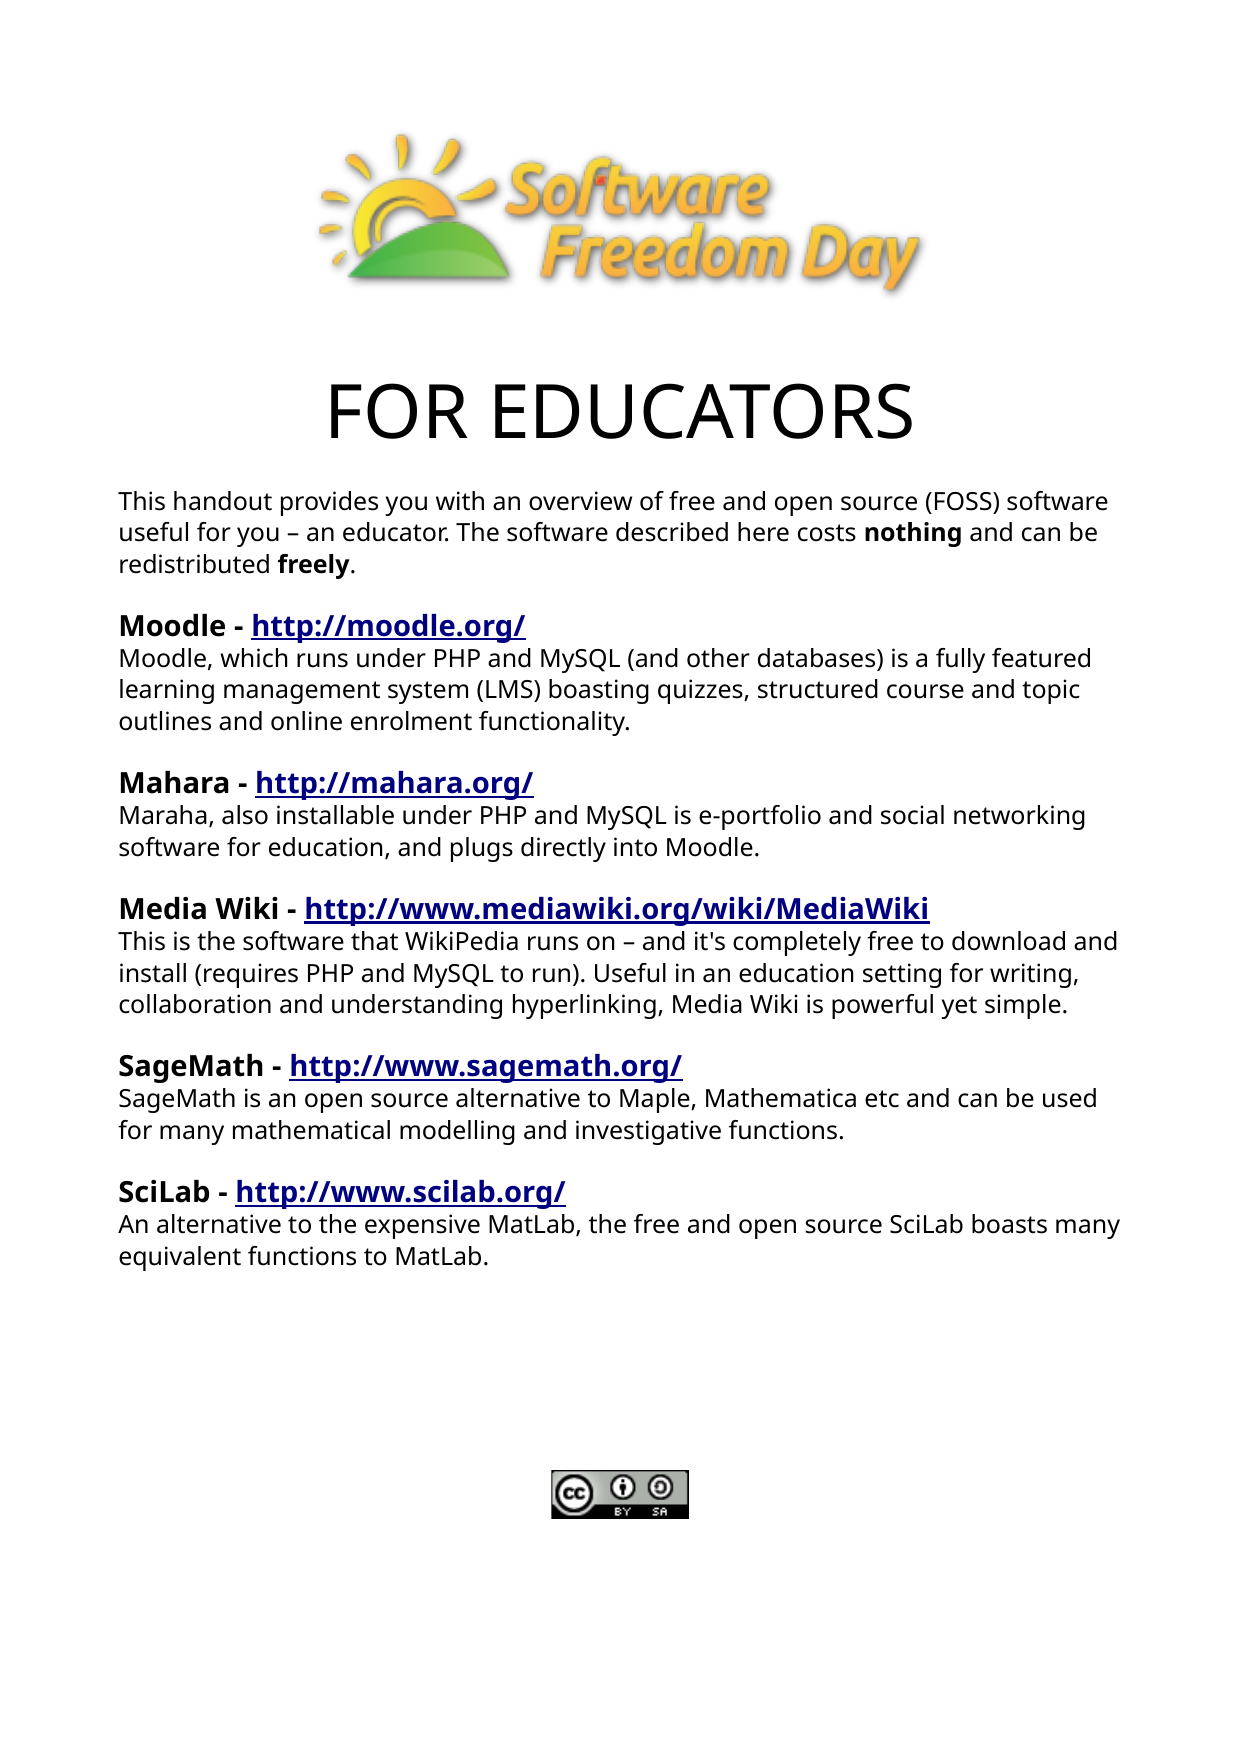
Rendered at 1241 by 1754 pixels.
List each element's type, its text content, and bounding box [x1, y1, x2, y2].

text SageMath - http://www.sagemath.org/ [118, 1051, 1122, 1083]
picture [303, 118, 937, 304]
text This handout provides you with an overview of free and open source (FOSS) software useful for you – an educator. The software described here costs nothing and can be redistributed freely. [118, 485, 1122, 579]
text SciLab - http://www.scilab.org/ [118, 1177, 1122, 1208]
text Moodle, which runs under PHP and MySQL (and other databases) is a fully featured learning management system (LMS) boasting quizzes, structured course and topic outlines and online enrolment functionality. [118, 642, 1122, 737]
text This is the software that WikiPedia runs on – and it's completely free to download and install (requires PHP and MySQL to run). Useful in an education setting for writing, collaboration and understanding hyperlinking, Media Wiki is powerful yet simple. [118, 925, 1122, 1020]
text Moodle - http://moodle.org/ [118, 611, 1122, 642]
text SageMath is an open source alternative to Maple, Mathematica etc and can be used for many mathematical modelling and investigative functions. [118, 1083, 1122, 1146]
text Media Wiki - http://www.mediawiki.org/wiki/MediaWiki [118, 894, 1122, 925]
text FOR EDUCATORS [118, 378, 1122, 453]
picture [551, 1470, 689, 1519]
text Maraha, also installable under PHP and MySQL is e-portfolio and social networking software for education, and plugs directly into Moodle. [118, 799, 1122, 862]
text Mahara - http://mahara.org/ [118, 768, 1122, 799]
text An alternative to the expensive MatLab, the free and open source SciLab boasts many equivalent functions to MatLab. [118, 1208, 1122, 1271]
